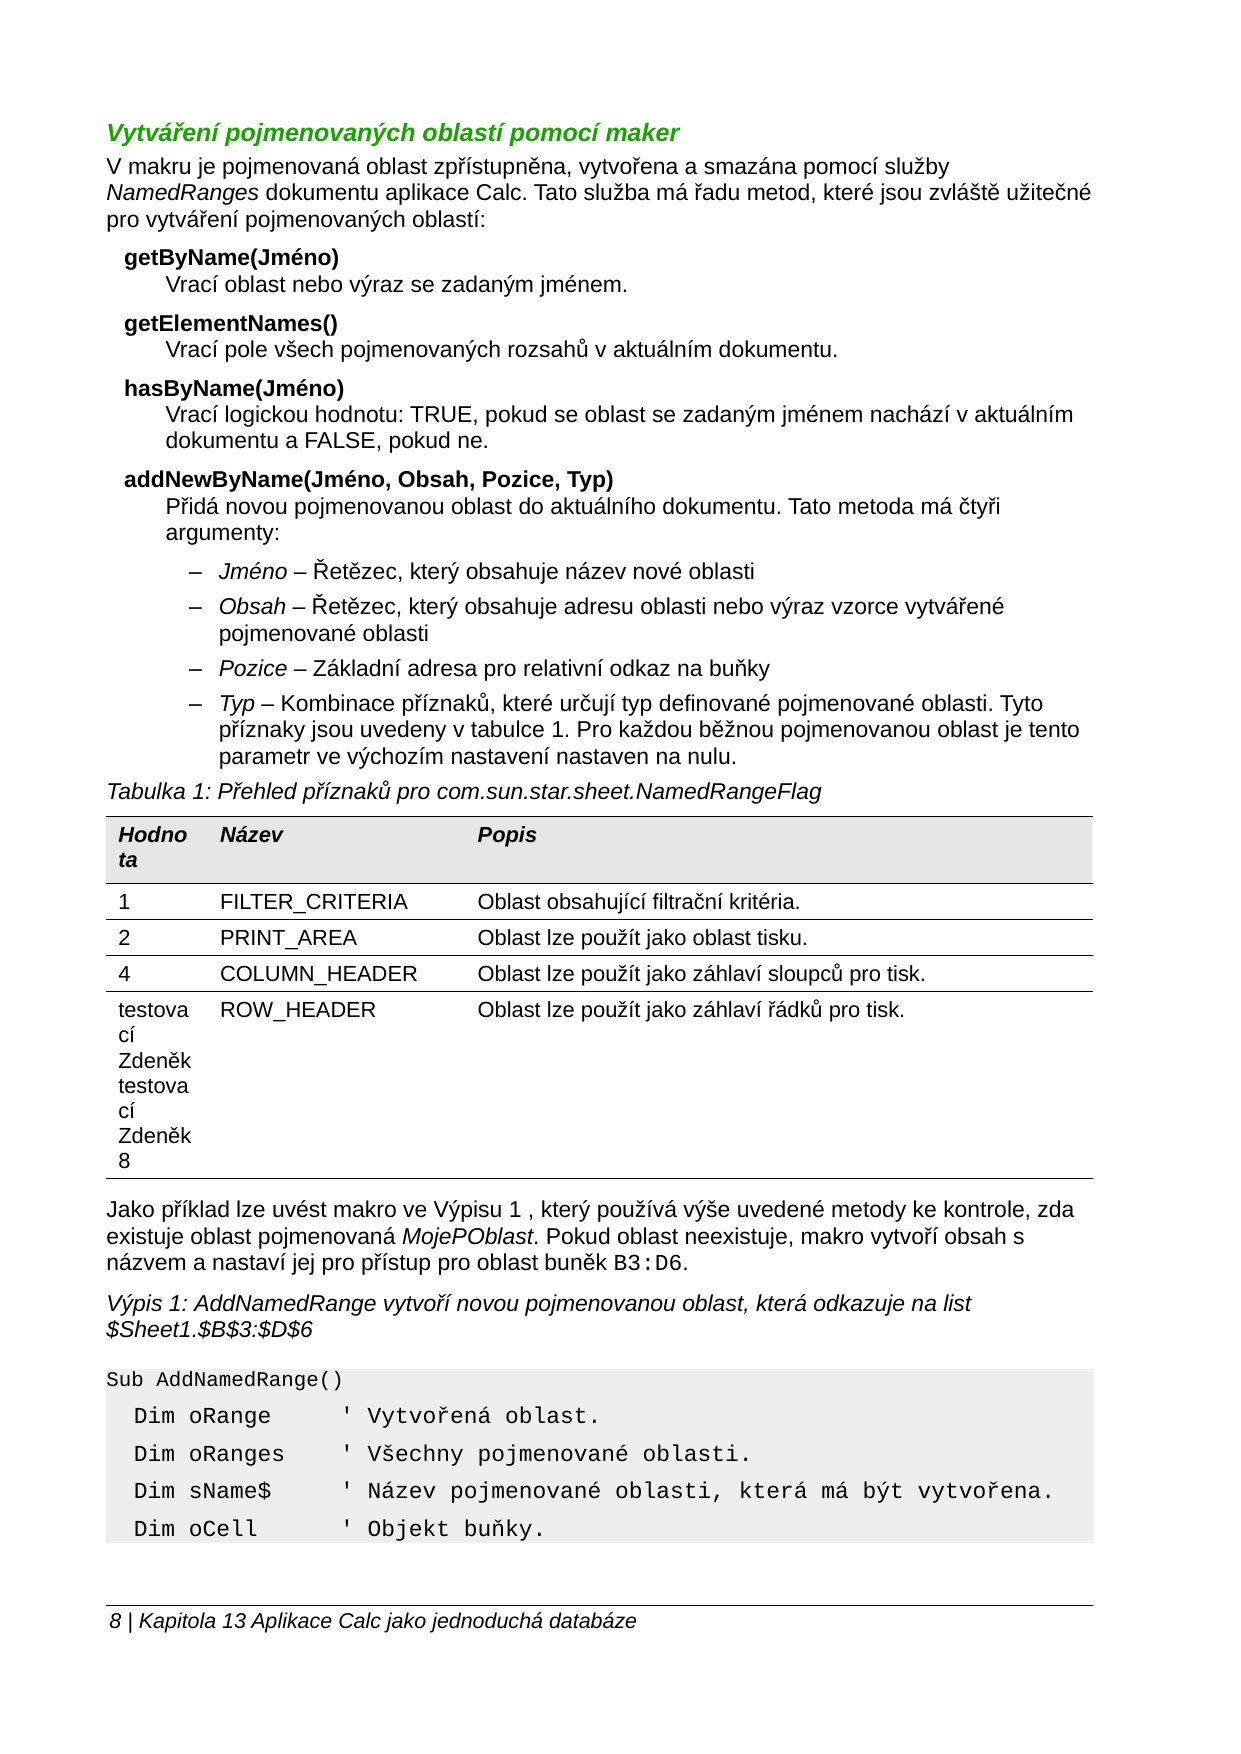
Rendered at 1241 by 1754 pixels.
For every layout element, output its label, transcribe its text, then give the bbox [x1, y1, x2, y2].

text Výpis 1: AddNamedRange vytvoří novou pojmenovanou oblast, která odkazuje na list $Sheet1.$B$3:$D$6 [106, 1290, 1093, 1343]
table_cell Oblast obsahující filtrační kritéria. [466, 884, 1092, 919]
table_cell testovací Zdeněk testovací Zdeněk 8 [106, 992, 208, 1178]
table_cell ROW_HEADER [208, 992, 466, 1178]
text Sub AddNamedRange() [106, 1369, 1093, 1393]
table_cell Oblast lze použít jako záhlaví sloupců pro tisk. [466, 956, 1092, 991]
text getElementNames() [124, 309, 1093, 336]
table_header Hodnota [106, 817, 208, 883]
table_cell 4 [106, 956, 208, 991]
table_cell 2 [106, 920, 208, 955]
text Dim sName$ ' Název pojmenované oblasti, která má být vytvořena. [106, 1480, 1093, 1506]
table_cell COLUMN_HEADER [208, 956, 466, 991]
text Dim oCell ' Objekt buňky. [106, 1517, 1093, 1543]
table_header Název [208, 817, 466, 883]
text Vrací logickou hodnotu: TRUE, pokud se oblast se zadaným jménem nachází v aktuálním dokumentu a FALSE, pokud ne. [165, 401, 1093, 454]
text addNewByName(Jméno, Obsah, Pozice, Typ) [124, 466, 1093, 493]
text Dim oRange ' Vytvořená oblast. [106, 1404, 1093, 1430]
list Typ – Kombinace příznaků, které určují typ definované pojmenované oblasti. Tyto příznaky jsou uvedeny v tabulce 1. Pro každou běžnou pojmenovanou oblast je tento parametr ve výchozím nastavení nastaven na nulu. [189, 690, 1093, 769]
table_cell PRINT_AREA [208, 920, 466, 955]
text V makru je pojmenovaná oblast zpřístupněna, vytvořena a smazána pomocí služby NamedRanges dokumentu aplikace Calc. Tato služba má řadu metod, které jsou zvláště užitečné pro vytváření pojmenovaných oblastí: [106, 153, 1093, 232]
text Vrací pole všech pojmenovaných rozsahů v aktuálním dokumentu. [165, 336, 1093, 362]
text Jako příklad lze uvést makro ve Výpisu 1 , který používá výše uvedené metody ke kontrole, zda existuje oblast pojmenovaná MojePOblast. Pokud oblast neexistuje, makro vytvoří obsah s názvem a nastaví jej pro přístup pro oblast buněk B3:D6. [106, 1196, 1093, 1277]
list Obsah – Řetězec, který obsahuje adresu oblasti nebo výraz vzorce vytvářené pojmenované oblasti [189, 593, 1093, 646]
table_header Popis [466, 817, 1092, 883]
subtitle Vytváření pojmenovaných oblastí pomocí maker [106, 118, 1093, 147]
text Přidá novou pojmenovanou oblast do aktuálního dokumentu. Tato metoda má čtyři argumenty: [165, 493, 1093, 545]
table_cell Oblast lze použít jako oblast tisku. [466, 920, 1092, 955]
list Pozice – Základní adresa pro relativní odkaz na buňky [189, 655, 1093, 681]
table_cell FILTER_CRITERIA [208, 884, 466, 919]
list Jméno – Řetězec, který obsahuje název nové oblasti [189, 558, 1093, 584]
table_cell Oblast lze použít jako záhlaví řádků pro tisk. [466, 992, 1092, 1178]
text Tabulka 1: Přehled příznaků pro com.sun.star.sheet.NamedRangeFlag [106, 778, 1093, 804]
text Dim oRanges ' Všechny pojmenované oblasti. [106, 1442, 1093, 1468]
text Vrací oblast nebo výraz se zadaným jménem. [165, 271, 1093, 297]
text hasByName(Jméno) [124, 375, 1093, 401]
text getByName(Jméno) [124, 244, 1093, 271]
table_cell 1 [106, 884, 208, 919]
